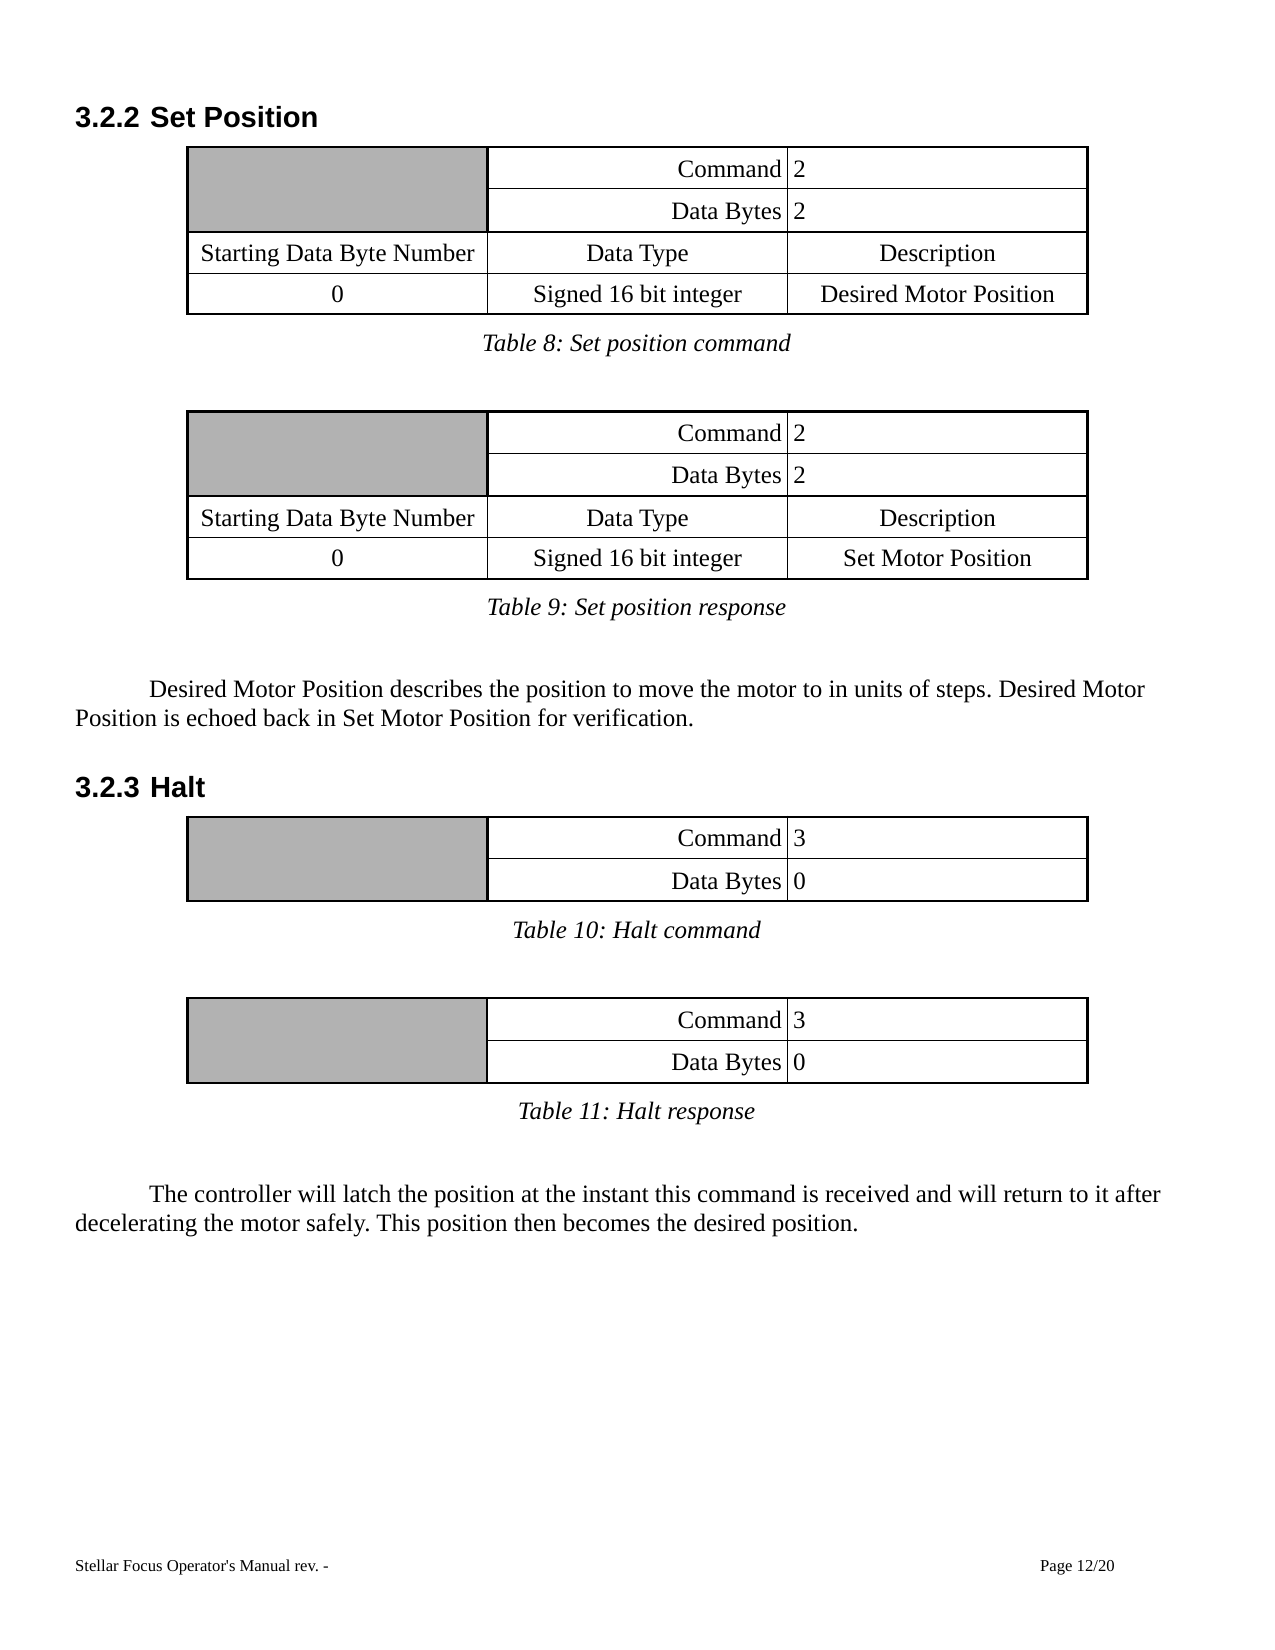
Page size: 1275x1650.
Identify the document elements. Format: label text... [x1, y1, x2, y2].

table_cell 0 [189, 274, 487, 313]
table_cell 0 [189, 538, 487, 577]
table_cell Desired Motor Position [788, 274, 1086, 313]
text Table 11: Halt response [75, 1096, 1200, 1125]
table_cell 0 [788, 859, 1086, 900]
table_cell Description [788, 497, 1086, 537]
table_header 3 [788, 999, 1086, 1039]
table_header [189, 818, 486, 900]
table_cell 2 [788, 189, 1086, 231]
subtitle Halt [75, 769, 1200, 803]
table_header Command [489, 413, 787, 453]
table_cell Starting Data Byte Number [189, 497, 487, 537]
table_cell 2 [788, 454, 1086, 495]
table_cell Signed 16 bit integer [488, 274, 787, 313]
subtitle Set Position [75, 100, 1200, 133]
text The controller will latch the position at the instant this command is received and will return to it after decelerating the motor safely. This position then becomes the desired position. [75, 1179, 1200, 1236]
text Table 9: Set position response [75, 592, 1200, 621]
table_header 2 [788, 148, 1086, 188]
table_cell Data Bytes [489, 189, 787, 231]
table_cell Signed 16 bit integer [488, 538, 787, 577]
table_cell Data Bytes [489, 859, 787, 900]
table_header [189, 148, 486, 231]
table_cell Data Bytes [488, 1041, 787, 1082]
table_header Command [489, 818, 787, 858]
text Desired Motor Position describes the position to move the motor to in units of steps. Desired Motor Position is echoed back in Set Motor Position for verification. [75, 674, 1200, 732]
table_cell Set Motor Position [788, 538, 1086, 577]
table_cell Data Type [488, 233, 787, 273]
table_header 2 [788, 413, 1086, 453]
table_cell Starting Data Byte Number [189, 233, 487, 273]
text Table 8: Set position command [75, 328, 1200, 357]
table_header [189, 999, 486, 1082]
text Table 10: Halt command [75, 915, 1200, 943]
table_cell Data Bytes [489, 454, 787, 495]
table_header Command [489, 148, 787, 188]
table_cell Description [788, 233, 1086, 273]
table_header 3 [788, 818, 1086, 858]
table_cell Data Type [488, 497, 787, 537]
table_cell 0 [788, 1041, 1086, 1082]
table_header Command [488, 999, 787, 1039]
table_header [189, 413, 486, 495]
